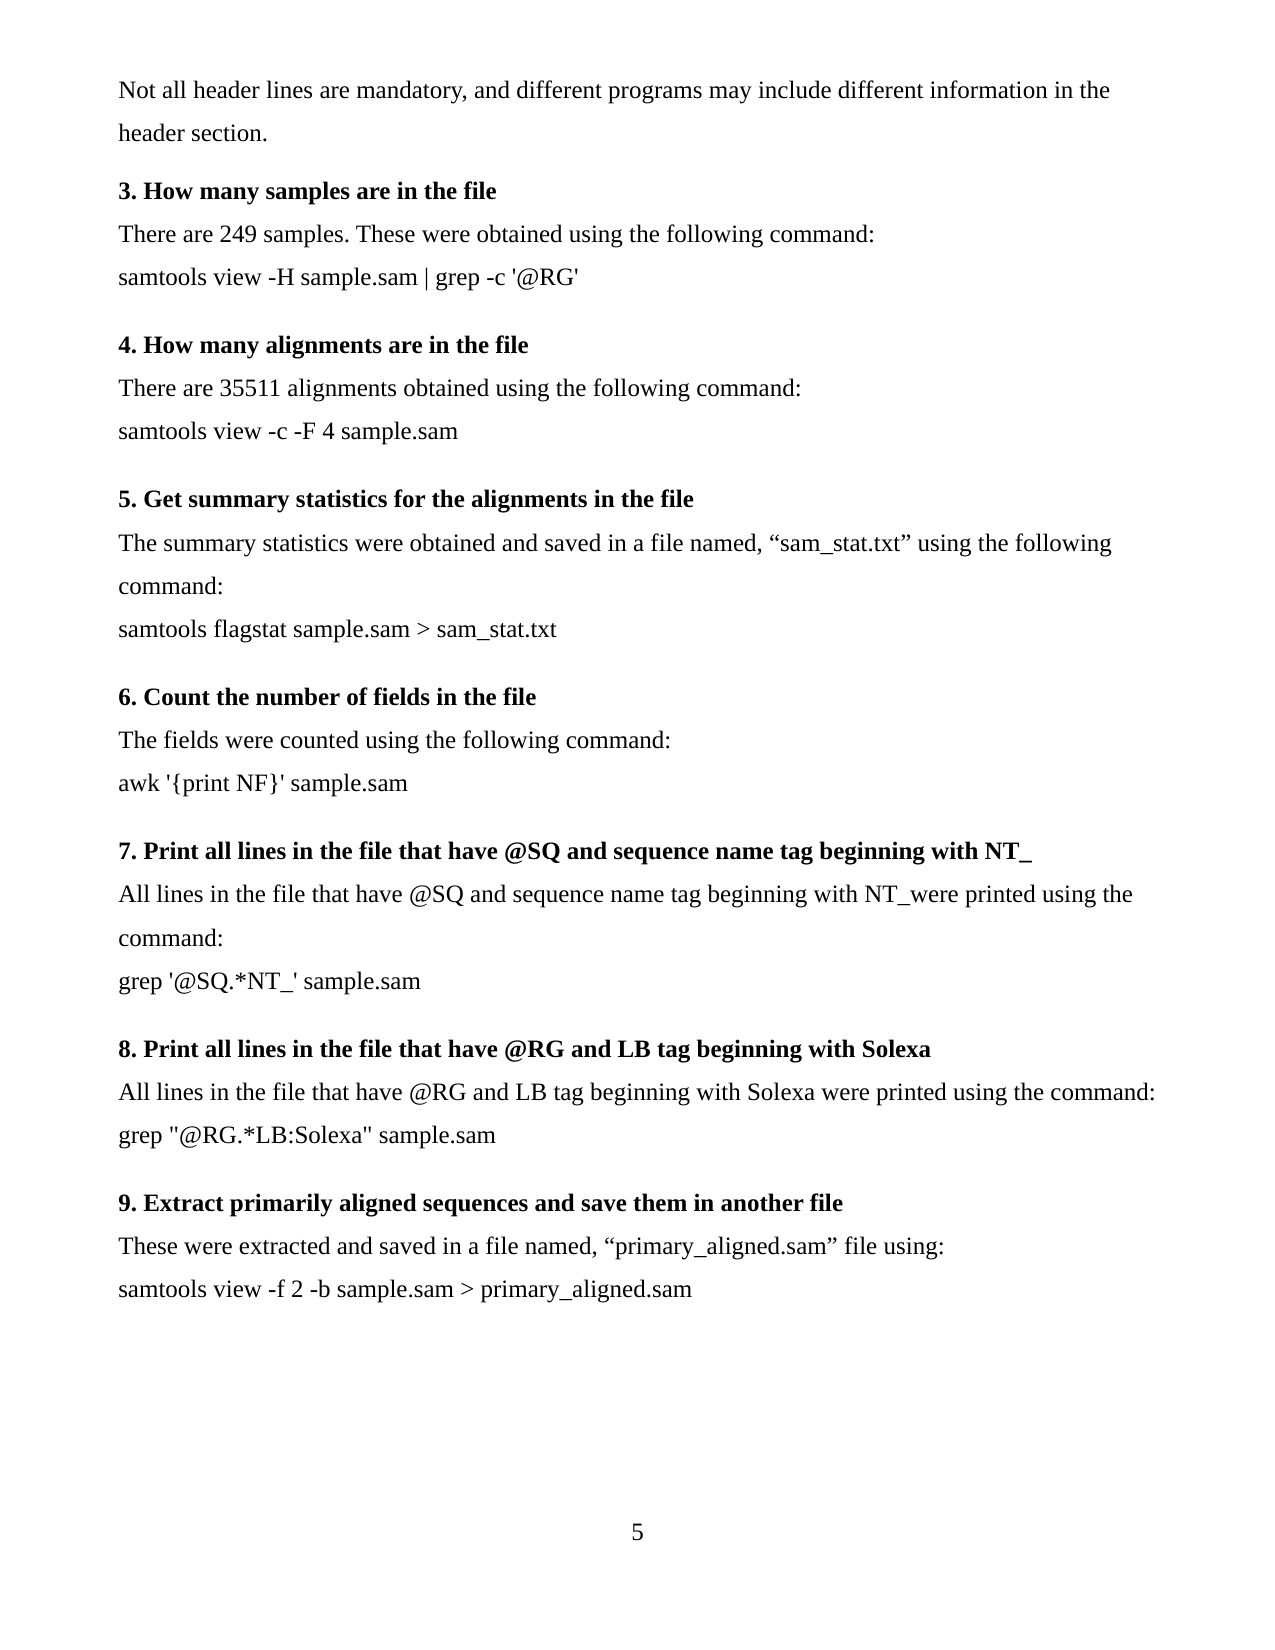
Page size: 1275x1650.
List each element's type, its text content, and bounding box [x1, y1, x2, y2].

text samtools view -c -F 4 sample.sam [118, 416, 1157, 445]
text 7. Print all lines in the file that have @SQ and sequence name tag beginning with NT_ [118, 836, 1157, 865]
text All lines in the file that have @SQ and sequence name tag beginning with NT_were printed using the command: [118, 879, 1157, 951]
text All lines in the file that have @RG and LB tag beginning with Solexa were printed using the command: [118, 1077, 1157, 1106]
text samtools view -f 2 -b sample.sam > primary_aligned.sam [118, 1274, 1157, 1303]
text grep "@RG.*LB:Solexa" sample.sam [118, 1120, 1157, 1149]
text samtools view -H sample.sam | grep -c '@RG' [118, 262, 1157, 291]
text The fields were counted using the following command: [118, 725, 1157, 754]
text The summary statistics were obtained and saved in a file named, “sam_stat.txt” using the following command: [118, 528, 1157, 599]
text 3. How many samples are in the file [118, 176, 1157, 204]
text There are 249 samples. These were obtained using the following command: [118, 219, 1157, 248]
text 4. How many alignments are in the file [118, 330, 1157, 359]
text 5. Get summary statistics for the alignments in the file [118, 484, 1157, 513]
text grep '@SQ.*NT_' sample.sam [118, 966, 1157, 994]
text There are 35511 alignments obtained using the following command: [118, 373, 1157, 402]
text 6. Count the number of fields in the file [118, 682, 1157, 711]
text 9. Extract primarily aligned sequences and save them in another file [118, 1188, 1157, 1217]
text 8. Print all lines in the file that have @RG and LB tag beginning with Solexa [118, 1034, 1157, 1063]
text These were extracted and saved in a file named, “primary_aligned.sam” file using: [118, 1231, 1157, 1260]
text Not all header lines are mandatory, and different programs may include different information in the header section. [118, 75, 1157, 147]
text awk '{print NF}' sample.sam [118, 768, 1157, 797]
text samtools flagstat sample.sam > sam_stat.txt [118, 614, 1157, 643]
